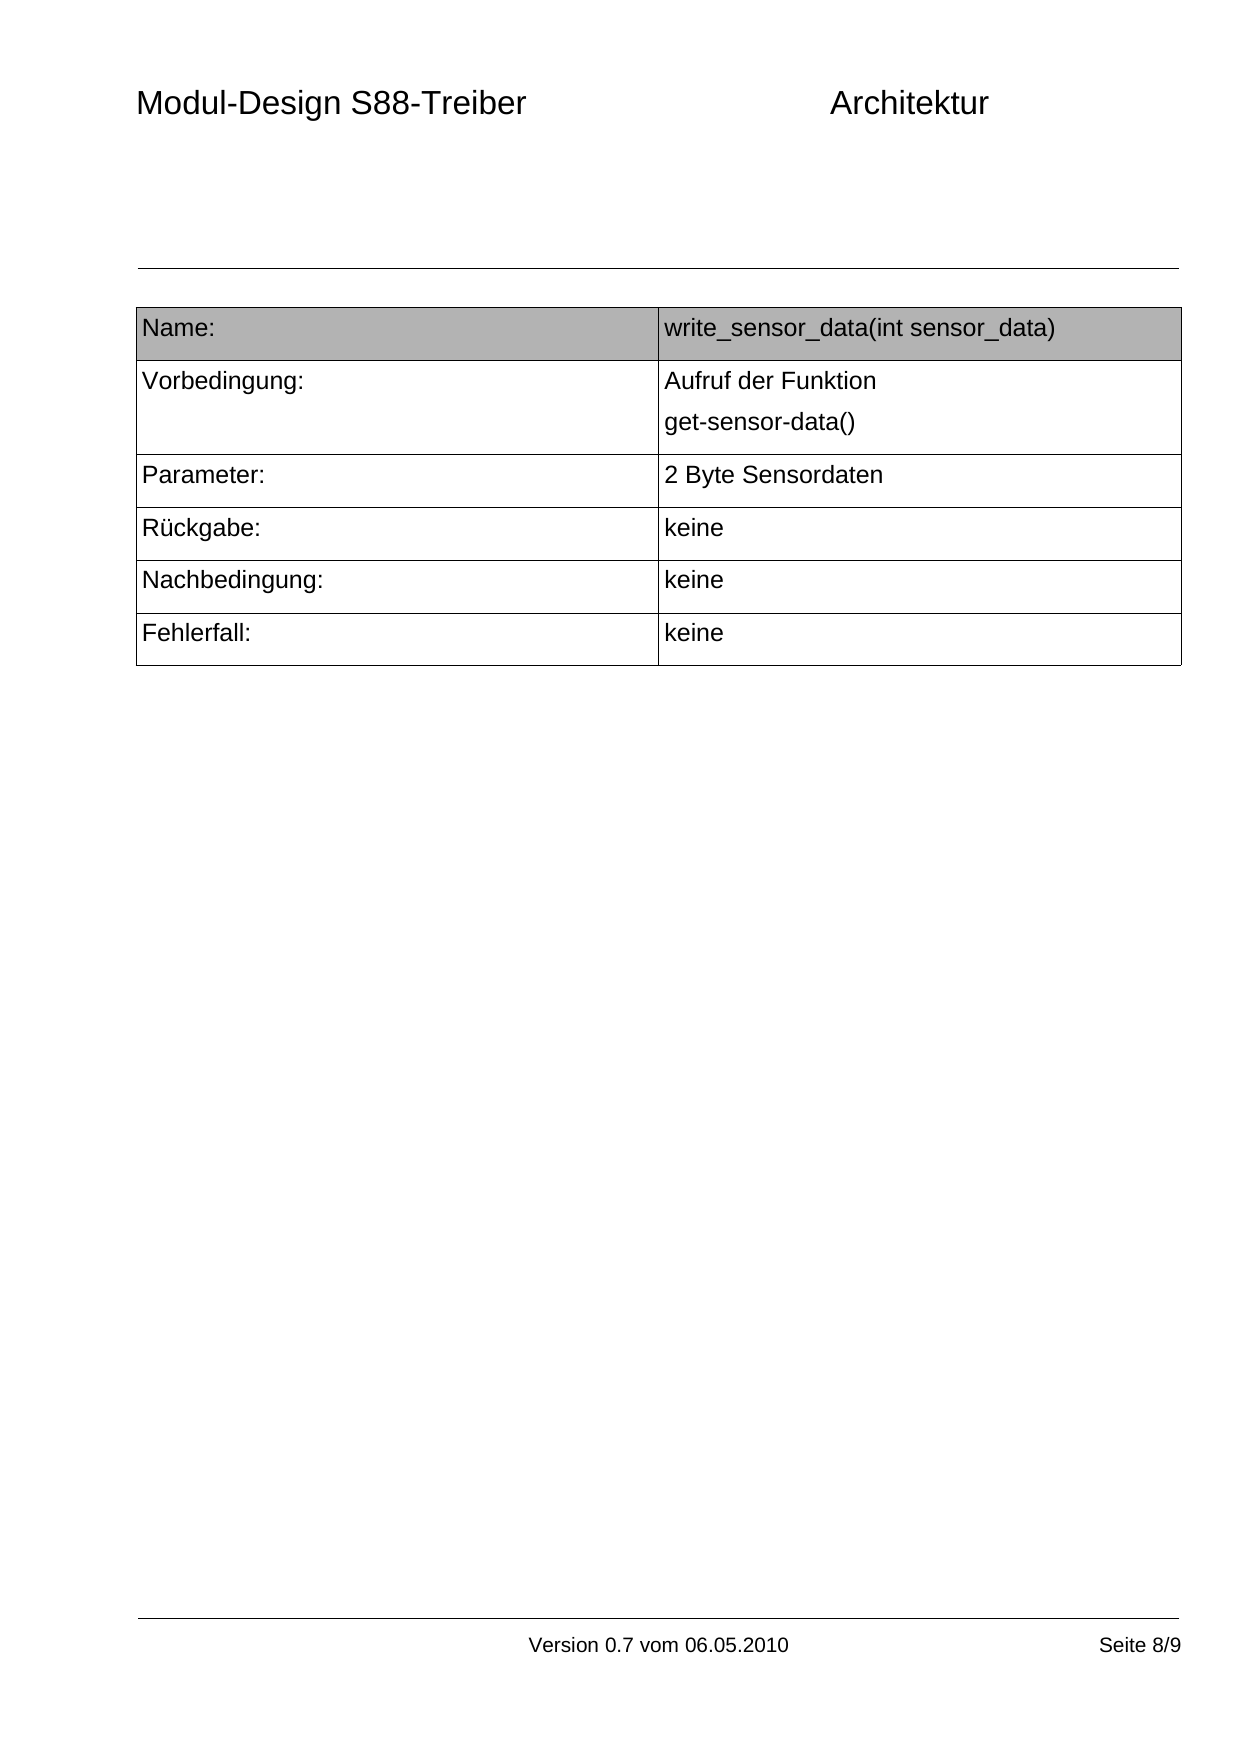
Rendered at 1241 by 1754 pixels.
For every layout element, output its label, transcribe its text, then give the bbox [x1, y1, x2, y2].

table_header write_sensor_data(int sensor_data) [659, 308, 1181, 360]
table_cell 2 Byte Sensordaten [659, 455, 1181, 507]
table_cell Aufruf der Funktion get-sensor-data() [659, 361, 1181, 454]
table_cell Fehlerfall: [137, 614, 658, 665]
table_cell Rückgabe: [137, 508, 658, 559]
table_cell Parameter: [137, 455, 658, 507]
table_cell Nachbedingung: [137, 561, 658, 612]
table_cell keine [659, 614, 1181, 665]
table_cell keine [659, 561, 1181, 612]
table_cell Vorbedingung: [137, 361, 658, 454]
table_cell keine [659, 508, 1181, 559]
table_header Name: [137, 308, 658, 360]
